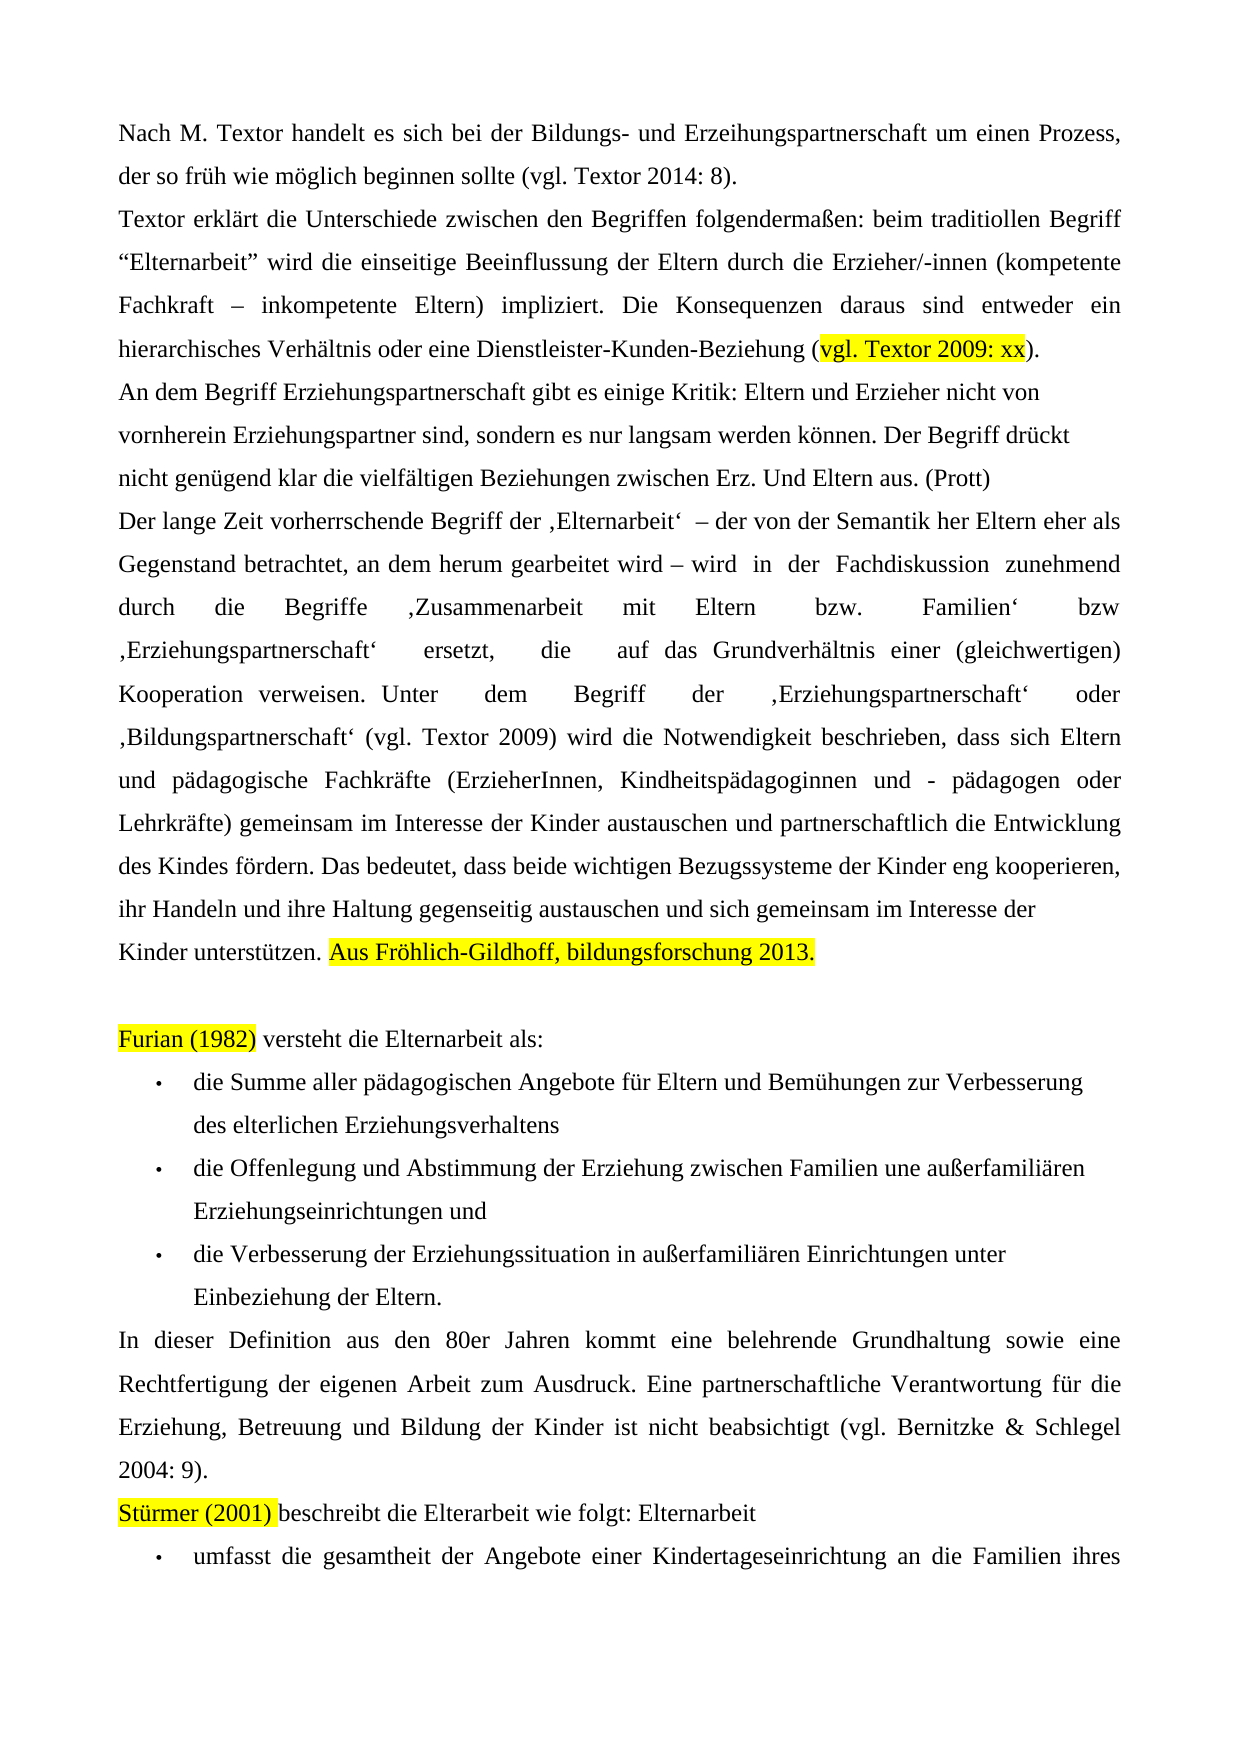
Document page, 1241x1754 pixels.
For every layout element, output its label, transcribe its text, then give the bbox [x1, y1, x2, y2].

text Furian (1982) versteht die Elternarbeit als: [118, 1024, 1122, 1052]
text An dem Begriff Erziehungspartnerschaft gibt es einige Kritik: Eltern und Erzieher nicht von vornherein Erziehungspartner sind, sondern es nur langsam werden können. Der Begriff drückt nicht genügend klar die vielfältigen Beziehungen zwischen Erz. Und Eltern aus. (Prott) [118, 377, 1122, 492]
list die Verbesserung der Erziehungssituation in außerfamiliären Einrichtungen unter Einbeziehung der Eltern. [156, 1239, 1122, 1311]
text Kinder unterstützen. Aus Fröhlich-Gildhoff, bildungsforschung 2013. [118, 937, 1122, 966]
list die Offenlegung und Abstimmung der Erziehung zwischen Familien une außerfamiliären Erziehungseinrichtungen und [156, 1153, 1122, 1225]
text In dieser Definition aus den 80er Jahren kommt eine belehrende Grundhaltung sowie eine Rechtfertigung der eigenen Arbeit zum Ausdruck. Eine partnerschaftliche Verantwortung für die Erziehung, Betreuung und Bildung der Kinder ist nicht beabsichtigt (vgl. Bernitzke & Schlegel 2004: 9). [118, 1326, 1122, 1484]
list die Summe aller pädagogischen Angebote für Eltern und Bemühungen zur Verbesserung des elterlichen Erziehungsverhaltens [156, 1067, 1122, 1139]
text Textor erklärt die Unterschiede zwischen den Begriffen folgendermaßen: beim traditiollen Begriff “Elternarbeit” wird die einseitige Beeinflussung der Eltern durch die Erzieher/-innen (kompetente Fachkraft – inkompetente Eltern) impliziert. Die Konsequenzen daraus sind entweder ein hierarchisches Verhältnis oder eine Dienstleister-Kunden-Beziehung (vgl. Textor 2009: xx). [118, 204, 1122, 362]
text Nach M. Textor handelt es sich bei der Bildungs- und Erzeihungspartnerschaft um einen Prozess, der so früh wie möglich beginnen sollte (vgl. Textor 2014: 8). [118, 118, 1122, 190]
text Stürmer (2001) beschreibt die Elterarbeit wie folgt: Elternarbeit [118, 1498, 1122, 1527]
text Der lange Zeit vorherrschende Begriff der ‚Elternarbeit‘ – der von der Semantik her Eltern eher als Gegenstand betrachtet, an dem herum gearbeitet wird – wird in der Fachdiskussion zunehmend durch die Begriffe ‚Zusammenarbeit mit Eltern bzw. Familien‘ bzw ‚Erziehungspartnerschaft‘ ersetzt, die auf das Grundverhältnis einer (gleichwertigen) Kooperation verweisen. Unter dem Begriff der ‚Erziehungspartnerschaft‘ oder ‚Bildungspartnerschaft‘ (vgl. Textor 2009) wird die Notwendigkeit beschrieben, dass sich Eltern und pädagogische Fachkräfte (ErzieherInnen, Kindheitspädagoginnen und - pädagogen oder Lehrkräfte) gemeinsam im Interesse der Kinder austauschen und partnerschaftlich die Entwicklung des Kindes fördern. Das bedeutet, dass beide wichtigen Bezugssysteme der Kinder eng kooperieren, ihr Handeln und ihre Haltung gegenseitig austauschen und sich gemeinsam im Interesse der [118, 506, 1122, 923]
list umfasst die gesamtheit der Angebote einer Kindertageseinrichtung an die Familien ihres [156, 1541, 1122, 1570]
